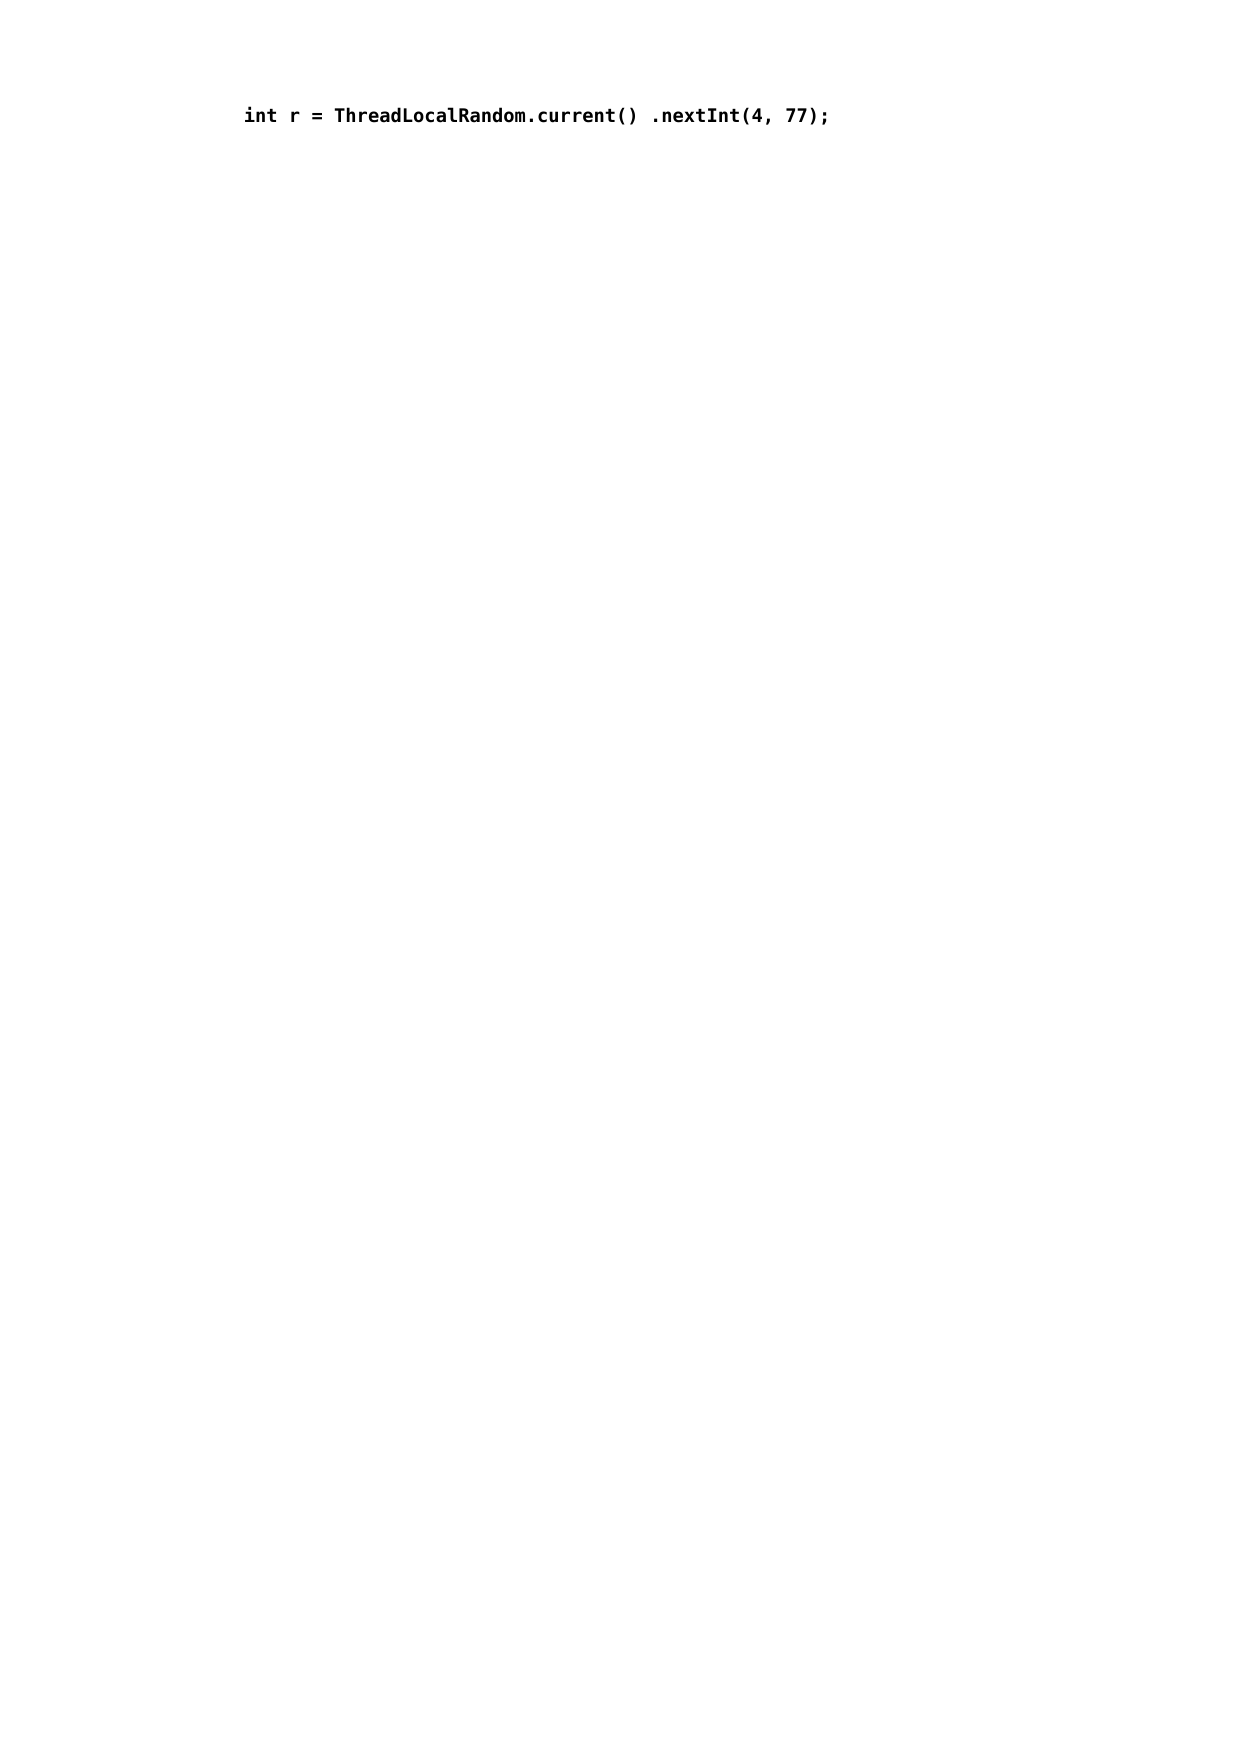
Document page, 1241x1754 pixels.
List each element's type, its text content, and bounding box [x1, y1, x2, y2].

text int r = ThreadLocalRandom.current() .nextInt(4, 77); [96, 99, 1144, 129]
